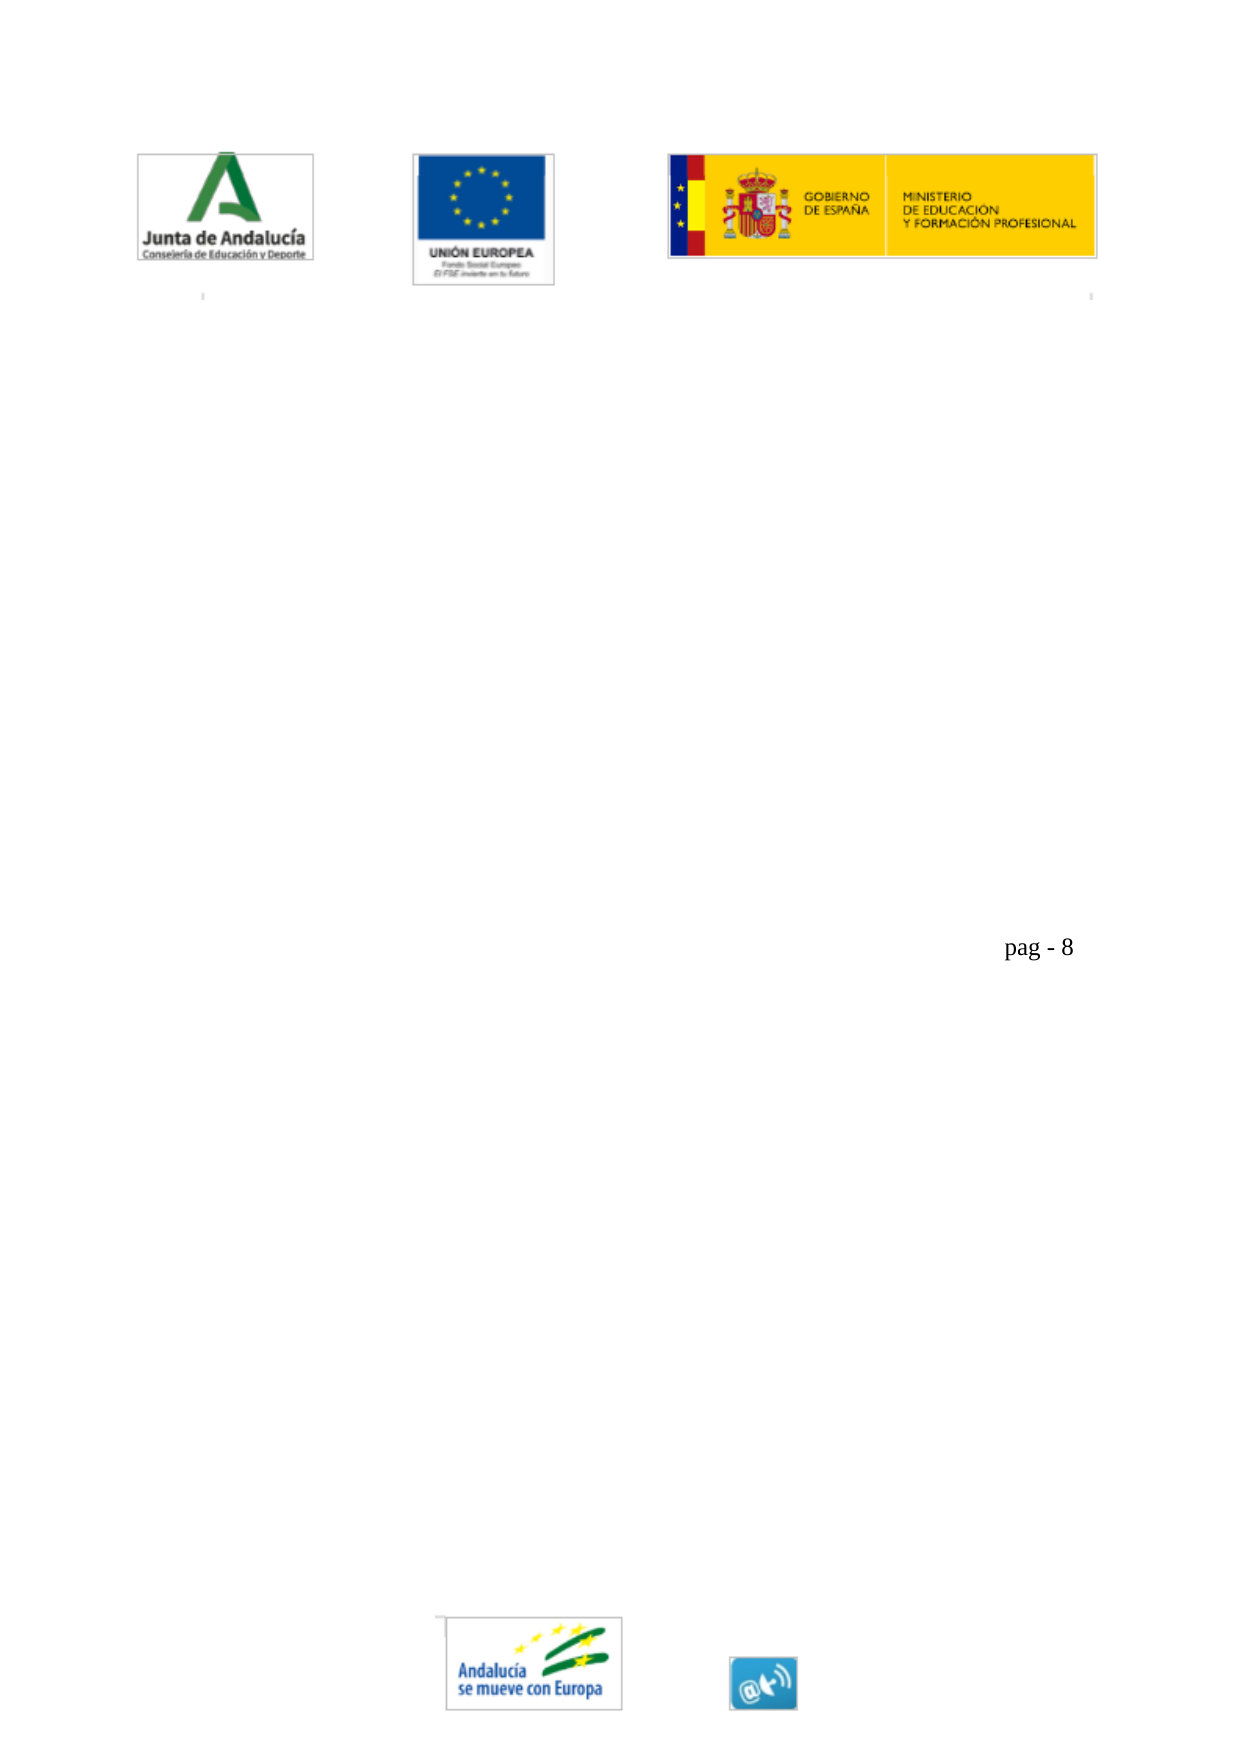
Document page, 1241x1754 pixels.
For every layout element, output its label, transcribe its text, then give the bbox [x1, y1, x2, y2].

text pag - 8 [118, 932, 1122, 961]
picture [128, 146, 1112, 300]
picture [435, 1607, 806, 1722]
